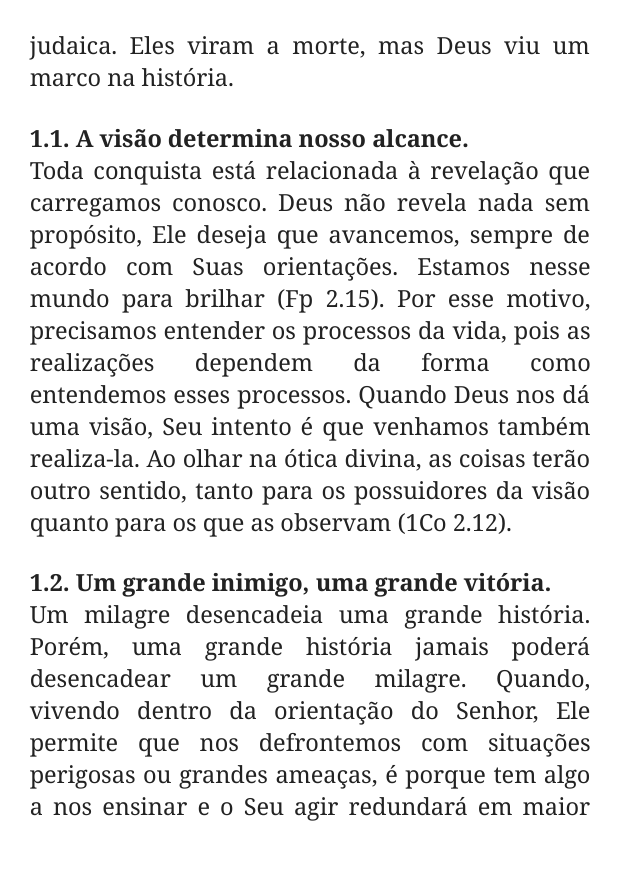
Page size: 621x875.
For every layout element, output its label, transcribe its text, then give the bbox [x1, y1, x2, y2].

text judaica. Eles viram a morte, mas Deus viu um marco na história. [29, 29, 591, 93]
text 1.2. Um grande inimigo, uma grande vitória. [29, 567, 591, 599]
text 1.1. A visão determina nosso alcance. [29, 122, 591, 154]
text Toda conquista está relacionada à revelação que carregamos conosco. Deus não revela nada sem propósito, Ele deseja que avancemos, sempre de acordo com Suas orientações. Estamos nesse mundo para brilhar (Fp 2.15). Por esse motivo, precisamos entender os processos da vida, pois as realizações dependem da forma como entendemos esses processos. Quando Deus nos dá uma visão, Seu intento é que venhamos também realiza-la. Ao olhar na ótica divina, as coisas terão outro sentido, tanto para os possuidores da visão quanto para os que as observam (1Co 2.12). [29, 154, 591, 538]
text Um milagre desencadeia uma grande história. Porém, uma grande história jamais poderá desencadear um grande milagre. Quando, vivendo dentro da orientação do Senhor, Ele permite que nos defrontemos com situações perigosas ou grandes ameaças, é porque tem algo a nos ensinar e o Seu agir redundará em maior [29, 599, 591, 822]
